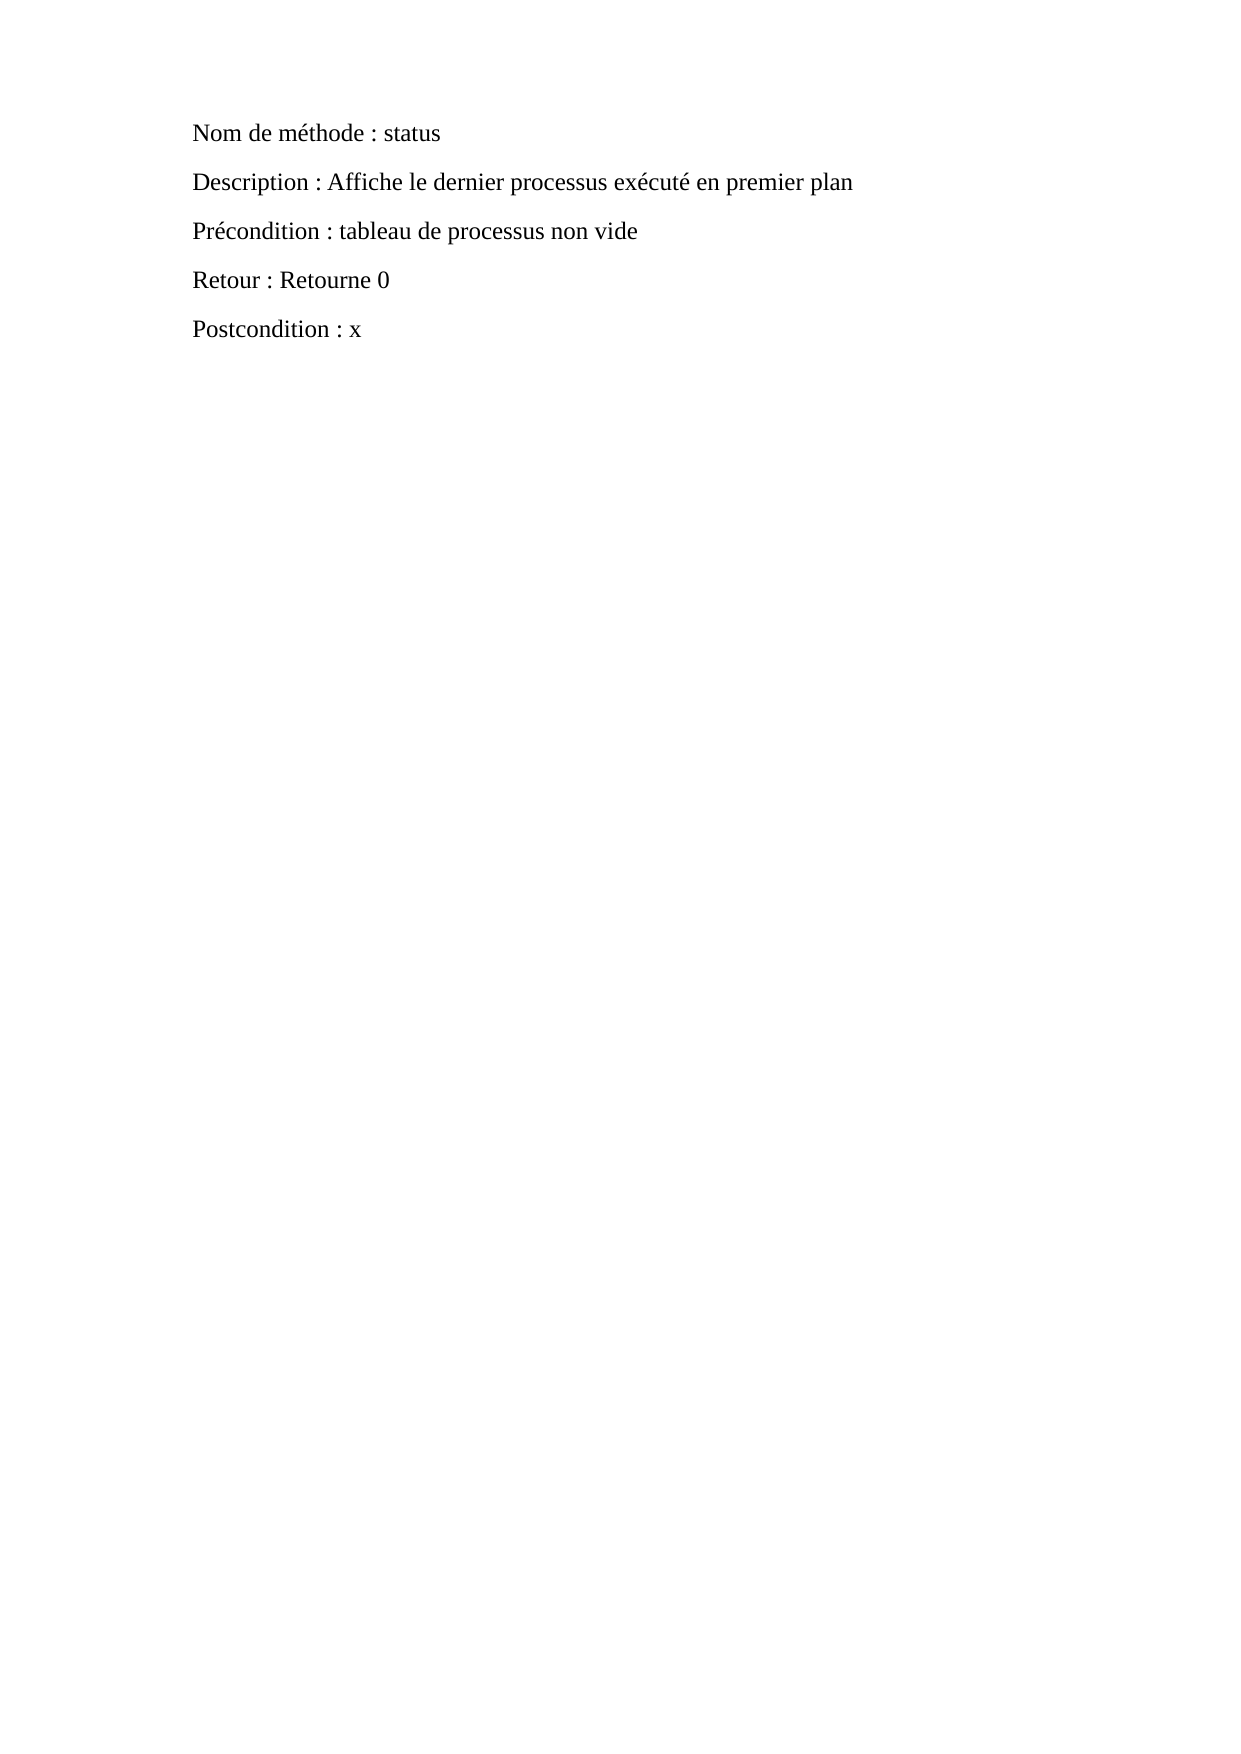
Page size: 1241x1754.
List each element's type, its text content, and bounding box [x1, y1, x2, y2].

text Description : Affiche le dernier processus exécuté en premier plan [118, 167, 1122, 196]
text Nom de méthode : status [118, 118, 1122, 147]
text Retour : Retourne 0 [118, 265, 1122, 294]
text Précondition : tableau de processus non vide [118, 216, 1122, 245]
text Postcondition : x [118, 314, 1122, 343]
